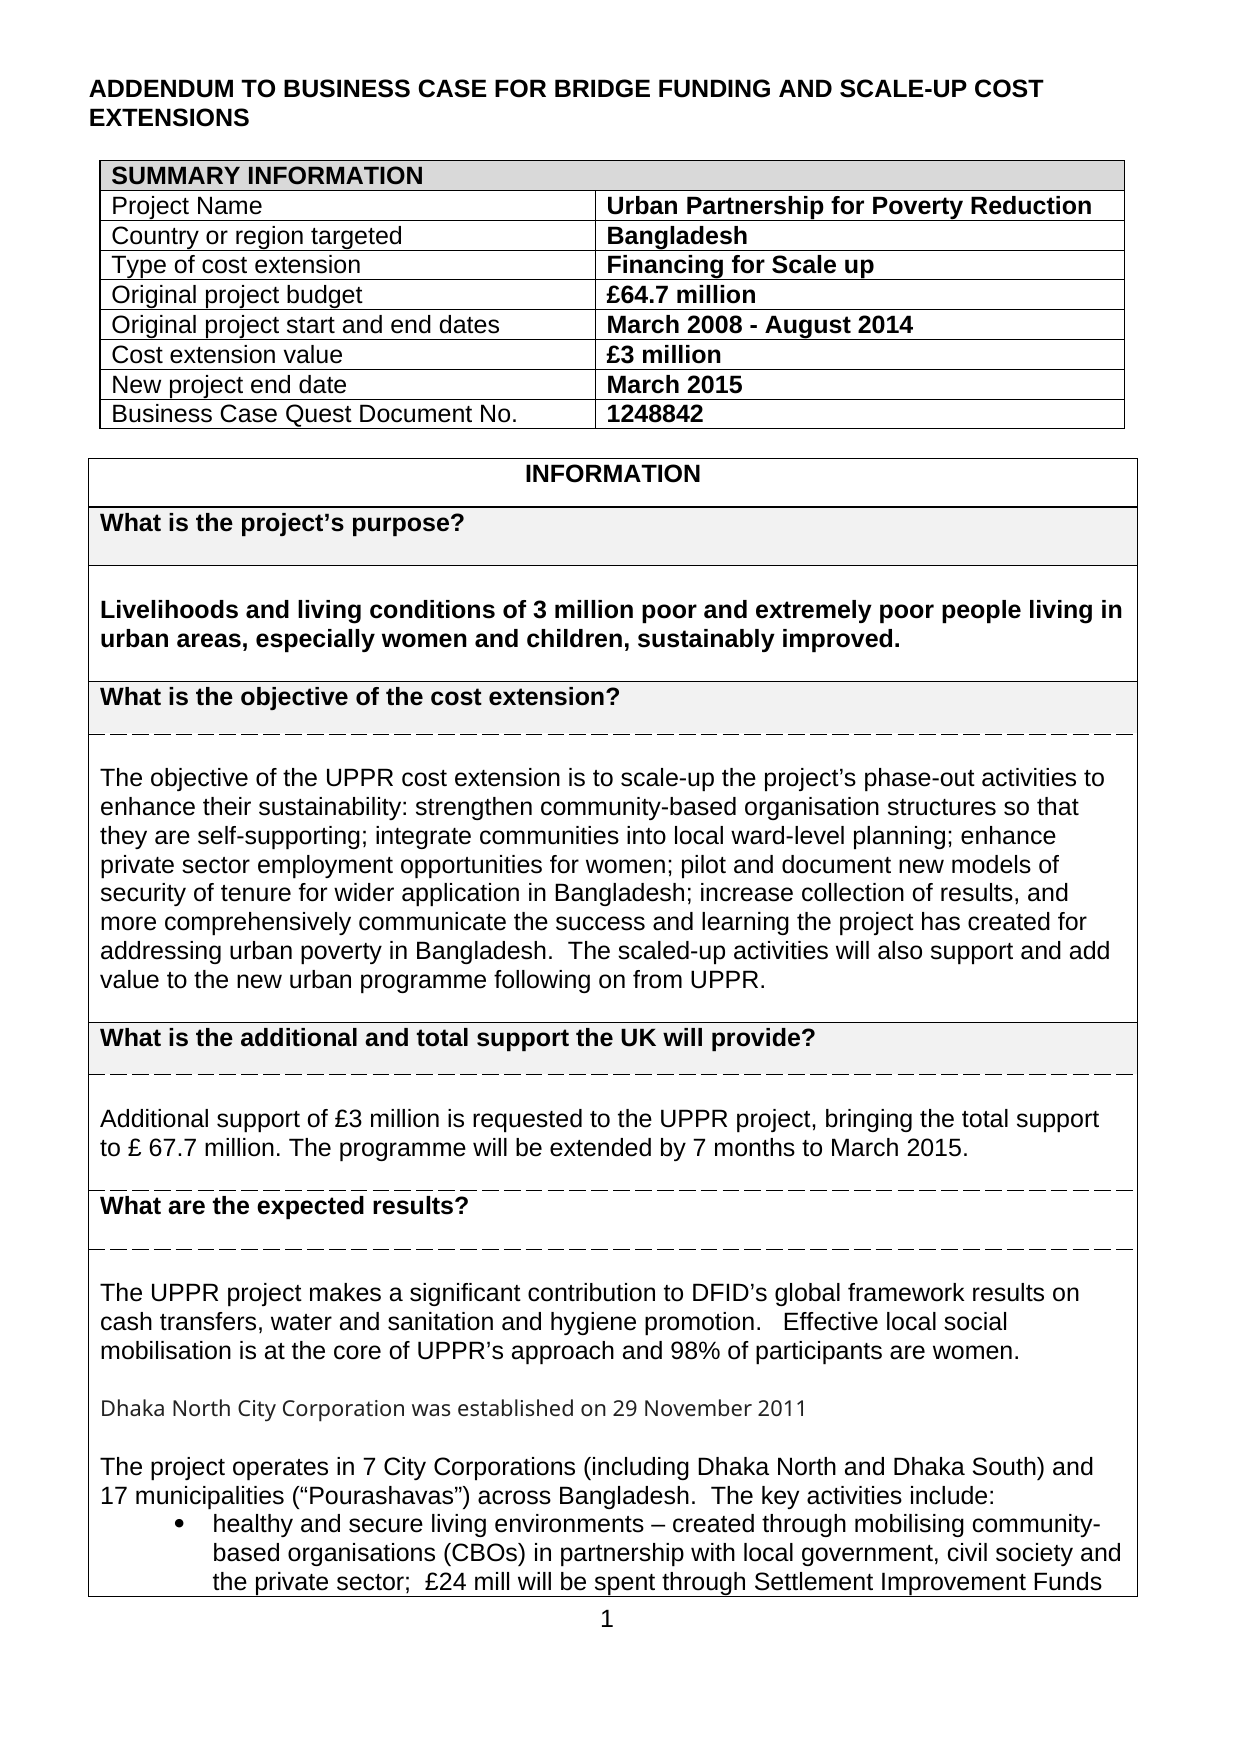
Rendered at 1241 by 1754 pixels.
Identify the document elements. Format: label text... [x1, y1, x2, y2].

table_cell £64.7 million [596, 280, 1124, 309]
table_cell 1248842 [596, 400, 1124, 428]
table_cell March 2015 [596, 370, 1124, 398]
table_header [595, 161, 1124, 190]
table_cell March 2008 - August 2014 [596, 310, 1124, 339]
table_cell £3 million [596, 340, 1124, 369]
table_cell Urban Partnership for Poverty Reduction [596, 191, 1124, 220]
table_cell Project Name [101, 191, 595, 220]
table_header INFORMATION [89, 459, 1137, 506]
table_cell Cost extension value [101, 340, 595, 369]
table_cell Business Case Quest Document No. [101, 400, 595, 428]
table_cell Financing for Scale up [596, 251, 1124, 279]
table_cell Livelihoods and living conditions of 3 million poor and extremely poor people living in urban areas, especially women and children, sustainably improved. [89, 566, 1137, 681]
table_cell Country or region targeted [101, 221, 595, 249]
table_header SUMMARY INFORMATION [101, 161, 595, 190]
table_cell Original project budget [101, 280, 595, 309]
table_cell The UPPR project makes a significant contribution to DFID’s global framework results on cash transfers, water and sanitation and hygiene promotion. Effective local social mobilisation is at the core of UPPR’s approach and 98% of participants are women. Dhaka North City Corporation was established on 29 November 2011 The project operates in 7 City Corporations (including Dhaka North and Dhaka South) and 17 municipalities (“Pourashavas”) across Bangladesh. The key activities include: healthy and secure living environments – created through mobilising community-based organisations (CBOs) in partnership with local government, civil society and the private sector; £24 mill will be spent through Settlement Improvement Funds to provide e.g. safe water, toilets, footpaths, and drainage; resources, knowledge and skills to increase the incomes and assets of urban poor people; £14.5mill will be spent through Socio-Economic Funds to provide education, apprenticeships, and grants to set up small businesses; particularly for women; a more supportive national policy environment to address urban poverty – for example developing pro-poor urban policies and strengthening the Bangladesh Urban Forum. The cost extension, which aims to maximise the impact and sustainability of the project’s overall results, will support activities with the following results: 6 towns will meet a ‘satisfactory’ score on the programme’s ‘capacity assessment scorecard’ with regard to their Local Government Institutions’ ability to support pro-poor policy development; 10 additional CDC Clusters will be aligned to ward boundaries and registered with the appropriate authority to better integrate the CDCs into urban planning structures; 4 additional towns will have developed climate change resilience strategies; 8 new MOUs will be established with private sector entities to provide employment opportunities to poor women (approx. 2,300) in UPPR settlements on an on-going basis; 3 new models of security of tenure will have been piloted and documented (for possible use in the new urban poverty programme that DFID is currently designing); and 7 new qualitative and quantitative outcome and research studies that contribute to the evidence-base of results and best practices. [89, 1249, 1137, 1596]
table_cell What is the additional and total support the UK will provide? [89, 1023, 1137, 1074]
table_cell Type of cost extension [101, 251, 595, 279]
table_cell The objective of the UPPR cost extension is to scale-up the project’s phase-out activities to enhance their sustainability: strengthen community-based organisation structures so that they are self-supporting; integrate communities into local ward-level planning; enhance private sector employment opportunities for women; pilot and document new models of security of tenure for wider application in Bangladesh; increase collection of results, and more comprehensively communicate the success and learning the project has created for addressing urban poverty in Bangladesh. The scaled-up activities will also support and add value to the new urban programme following on from UPPR. [89, 734, 1137, 1022]
table_cell Additional support of £3 million is requested to the UPPR project, bringing the total support to £ 67.7 million. The programme will be extended by 7 months to March 2015. [89, 1074, 1137, 1190]
table_cell New project end date [101, 370, 595, 398]
table_cell What are the expected results? [89, 1190, 1137, 1249]
table_cell What is the objective of the cost extension? [89, 682, 1137, 733]
table_cell Bangladesh [596, 221, 1124, 249]
text ADDENDUM TO BUSINESS CASE FOR BRIDGE FUNDING AND SCALE-UP COST EXTENSIONS [89, 74, 1140, 131]
table_cell Original project start and end dates [101, 310, 595, 339]
table_cell What is the project’s purpose? [89, 508, 1137, 565]
